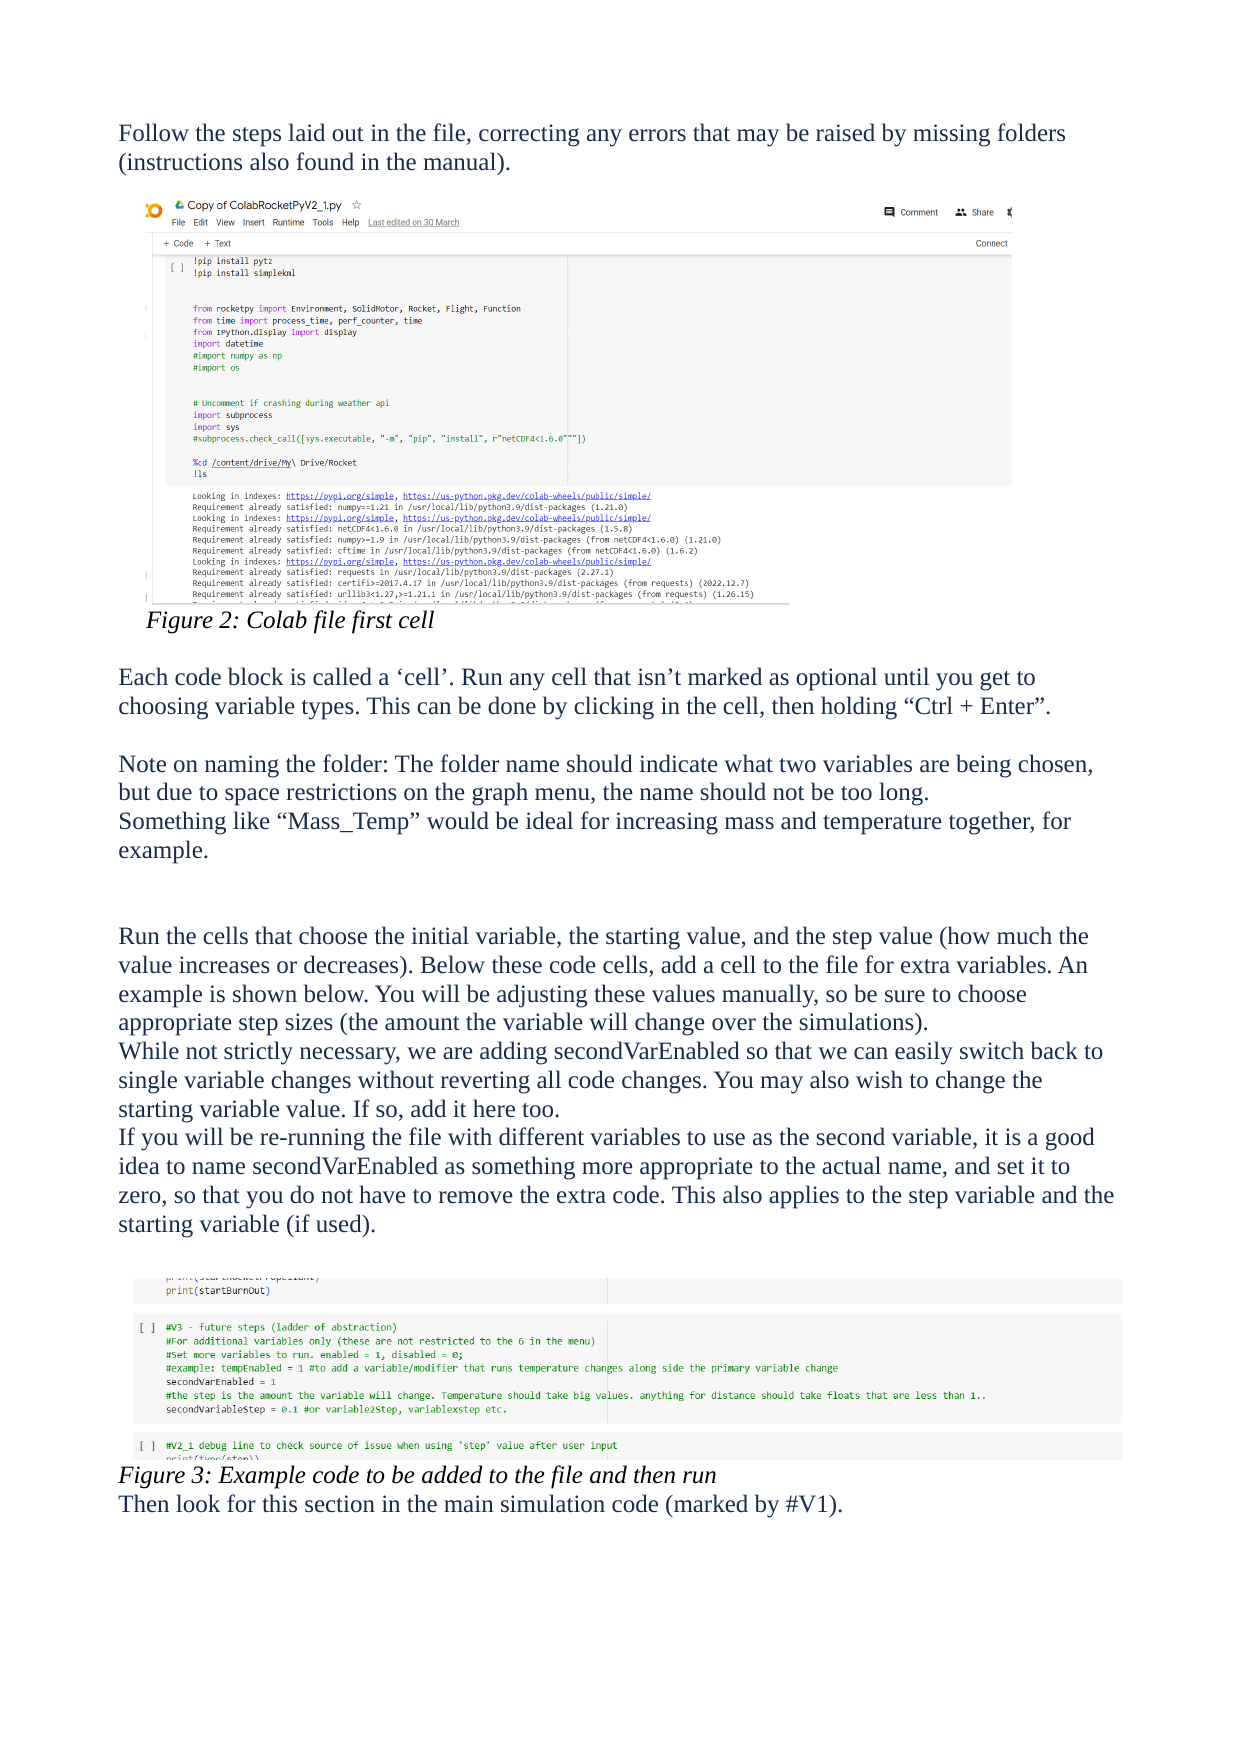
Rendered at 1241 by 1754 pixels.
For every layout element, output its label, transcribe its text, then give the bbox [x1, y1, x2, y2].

text If you will be re-running the file with different variables to use as the second variable, it is a good idea to name secondVarEnabled as something more appropriate to the actual name, and set it to zero, so that you do not have to remove the extra code. This also applies to the step variable and the starting variable (if used). [118, 1122, 1122, 1237]
text Each code block is called a ‘cell’. Run any cell that isn’t marked as optional until you get to choosing variable types. This can be done by clicking in the cell, then holding “Ctrl + Enter”. [118, 662, 1122, 720]
text Note on naming the folder: The folder name should indicate what two variables are being chosen, but due to space restrictions on the graph menu, the name should not be too long. [118, 749, 1122, 806]
text Then look for this section in the main simulation code (marked by #V1). [118, 1489, 1122, 1517]
text [118, 1266, 1122, 1278]
picture [145, 193, 1012, 605]
text Run the cells that choose the initial variable, the starting value, and the step value (how much the value increases or decreases). Below these code cells, add a cell to the file for extra variables. An example is shown below. You will be adjusting these values manually, so be sure to choose appropriate step sizes (the amount the variable will change over the simulations). [118, 921, 1122, 1036]
text Figure 3: Example code to be added to the file and then run [118, 1460, 1122, 1489]
text Follow the steps laid out in the file, correcting any errors that may be raised by missing folders (instructions also found in the manual). [118, 118, 1122, 176]
text While not strictly necessary, we are adding secondVarEnabled so that we can easily switch back to single variable changes without reverting all code changes. You may also wish to change the starting variable value. If so, add it here too. [118, 1036, 1122, 1122]
text Something like “Mass_Temp” would be ideal for increasing mass and temperature together, for example. [118, 806, 1122, 864]
text Figure 2: Colab file first cell [146, 605, 1012, 634]
picture [118, 1278, 1123, 1460]
